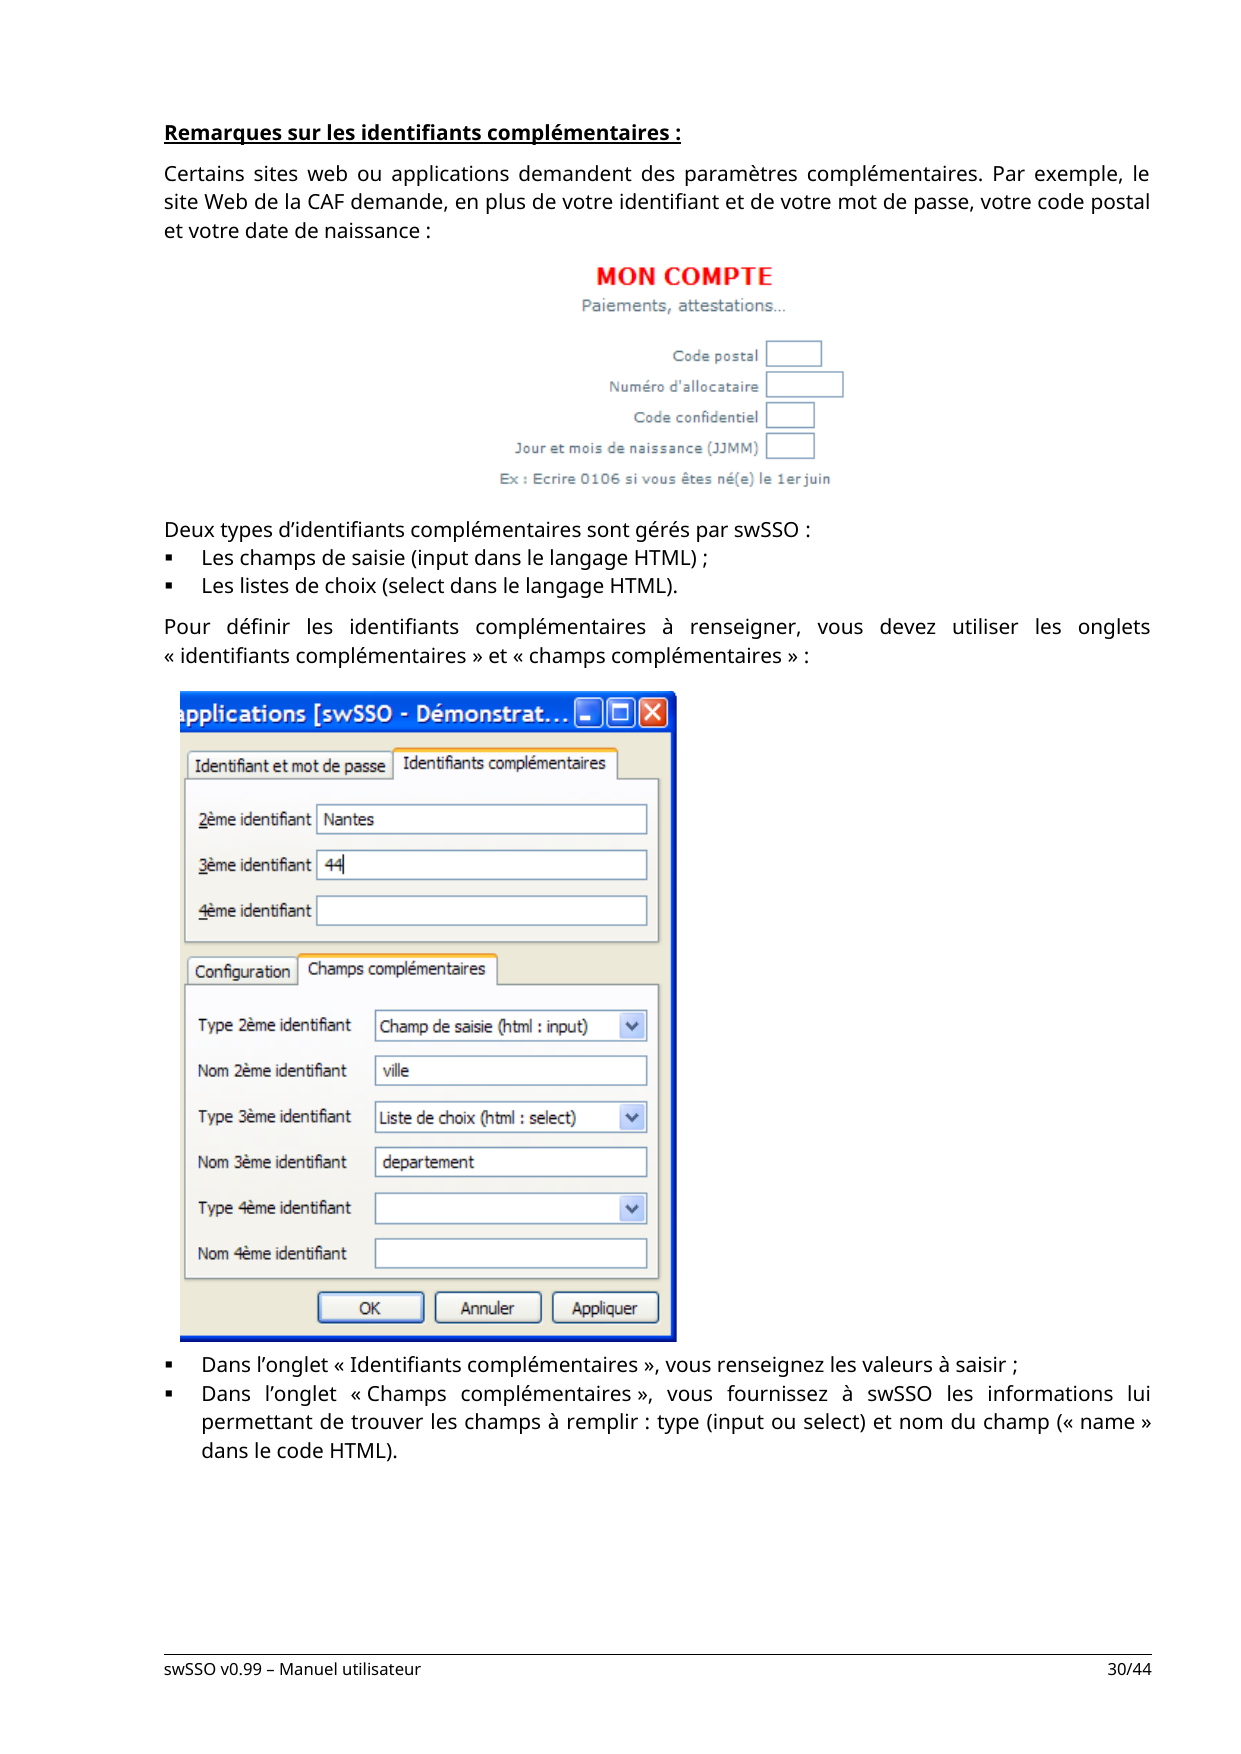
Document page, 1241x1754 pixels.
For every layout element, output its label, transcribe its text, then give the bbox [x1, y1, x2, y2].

text Pour définir les identifiants complémentaires à renseigner, vous devez utiliser les onglets « identifiants complémentaires » et « champs complémentaires » : [164, 612, 1152, 669]
list Les listes de choix (select dans le langage HTML). [164, 572, 1152, 600]
list Deux types d’identifiants complémentaires sont gérés par swSSO : [164, 515, 1152, 543]
list Remarques sur les identifiants complémentaires : [164, 118, 1152, 147]
list Dans l’onglet « Champs complémentaires », vous fournissez à swSSO les informations lui permettant de trouver les champs à remplir : type (input ou select) et nom du champ (« name » dans le code HTML). [164, 1379, 1152, 1464]
list Dans l’onglet « Identifiants complémentaires », vous renseignez les valeurs à saisir ; [164, 1351, 1152, 1379]
text Certains sites web ou applications demandent des paramètres complémentaires. Par exemple, le site Web de la CAF demande, en plus de votre identifiant et de votre mot de passe, votre code postal et votre date de naissance : [164, 159, 1152, 244]
list Les champs de saisie (input dans le langage HTML) ; [164, 543, 1152, 572]
picture [486, 253, 867, 506]
picture [180, 691, 677, 1342]
